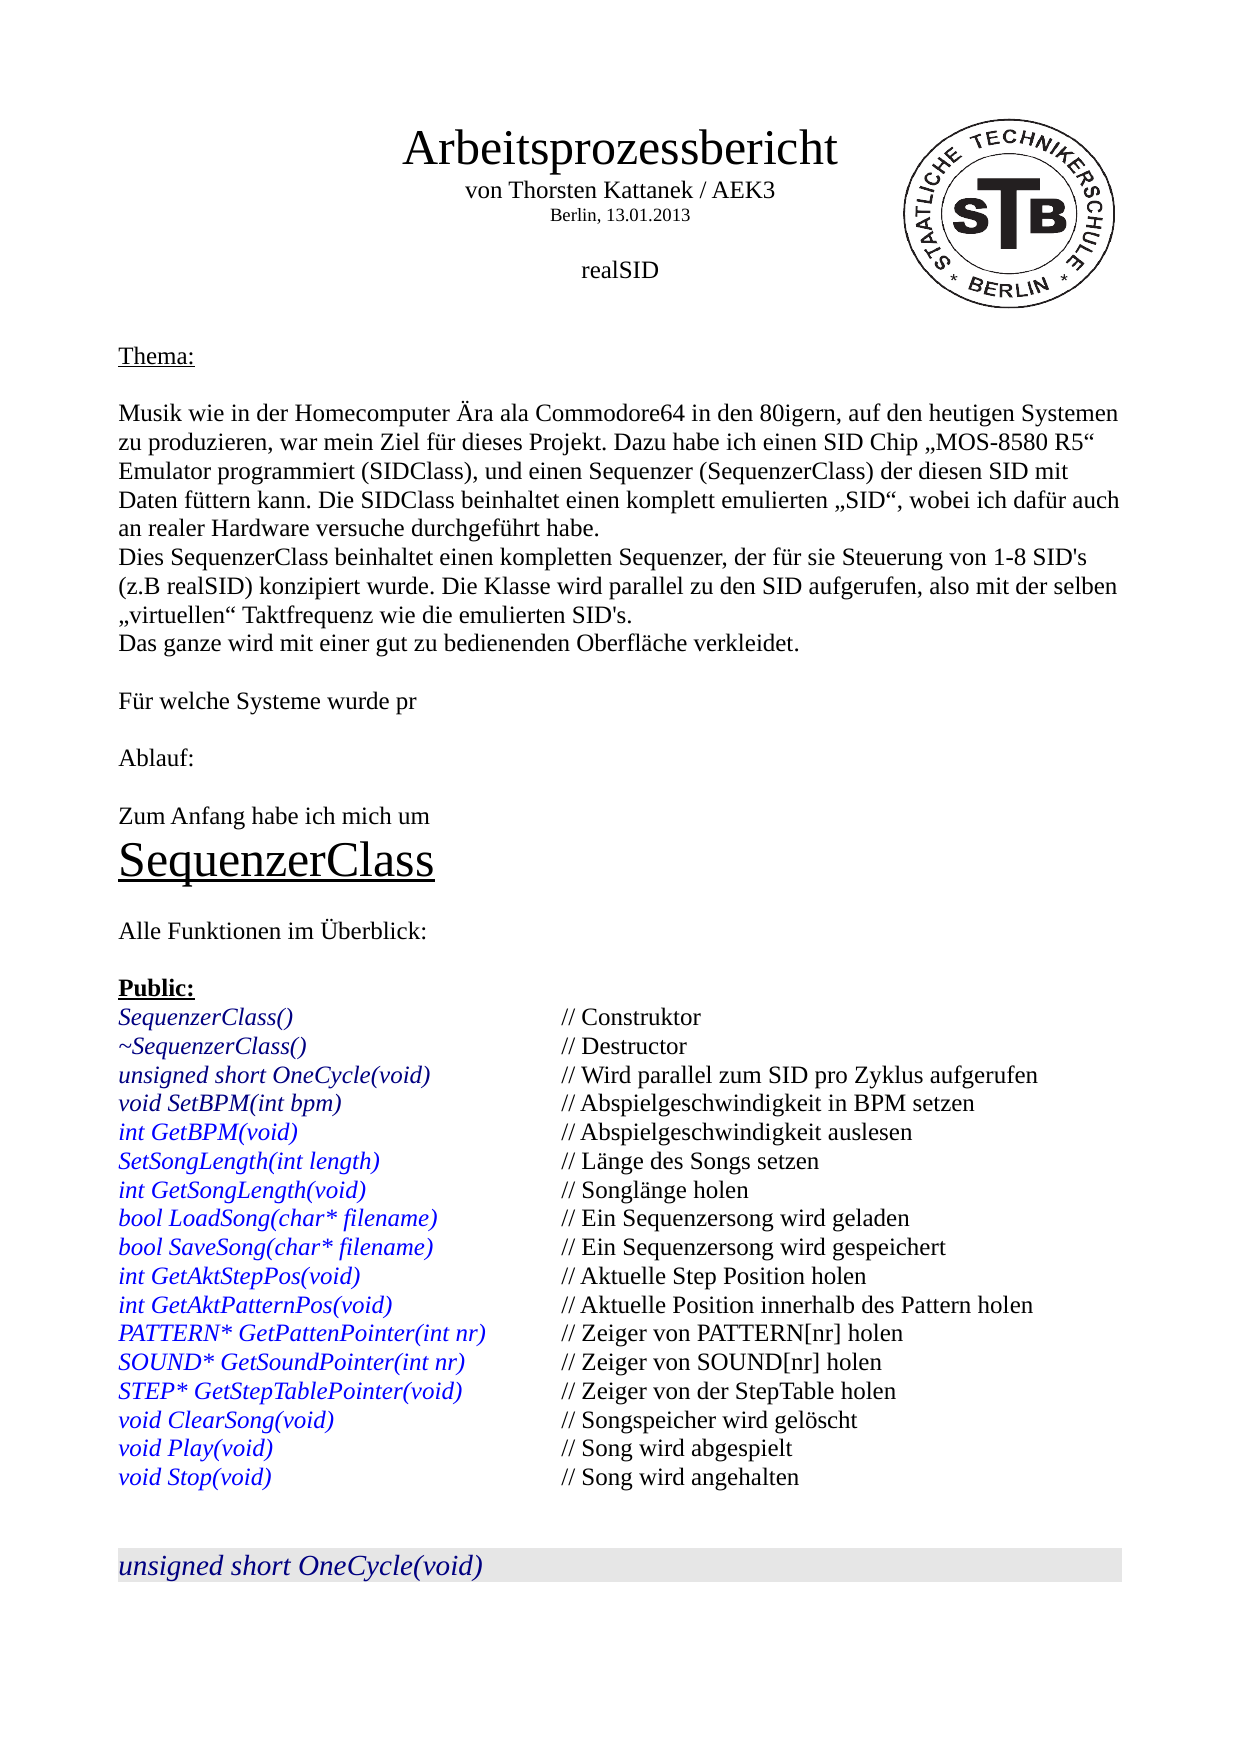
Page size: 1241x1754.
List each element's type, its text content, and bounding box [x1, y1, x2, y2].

text int GetSongLength(void) // Songlänge holen [118, 1175, 1122, 1203]
text Berlin, 13.01.2013 [118, 204, 902, 226]
text unsigned short OneCycle(void) // Wird parallel zum SID pro Zyklus aufgerufen [118, 1060, 1122, 1088]
text int GetAktStepPos(void) // Aktuelle Step Position holen [118, 1261, 1122, 1290]
text int GetBPM(void) // Abspielgeschwindigkeit auslesen [118, 1117, 1122, 1146]
text Alle Funktionen im Überblick: [118, 916, 1122, 945]
text an realer Hardware versuche durchgeführt habe. [118, 513, 1122, 542]
text Für welche Systeme wurde pr [118, 686, 1122, 715]
text von Thorsten Kattanek / AEK3 [118, 176, 902, 204]
text Arbeitsprozessbericht [118, 118, 902, 176]
text STEP* GetStepTablePointer(void) // Zeiger von der StepTable holen [118, 1376, 1122, 1405]
text SequenzerClass [118, 830, 1122, 887]
text Musik wie in der Homecomputer Ära ala Commodore64 in den 80igern, auf den heutigen Systemen zu produzieren, war mein Ziel für dieses Projekt. Dazu habe ich einen SID Chip „MOS-8580 R5“ Emulator programmiert (SIDClass), und einen Sequenzer (SequenzerClass) der diesen SID mit Daten füttern kann. Die SIDClass beinhaltet einen komplett emulierten „SID“, wobei ich dafür auch [118, 398, 1122, 513]
text SequenzerClass() // Construktor [118, 1002, 1122, 1031]
text SOUND* GetSoundPointer(int nr) // Zeiger von SOUND[nr] holen [118, 1347, 1122, 1376]
text Das ganze wird mit einer gut zu bedienenden Oberfläche verkleidet. [118, 628, 1122, 657]
text void ClearSong(void) // Songspeicher wird gelöscht [118, 1405, 1122, 1433]
text bool LoadSong(char* filename) // Ein Sequenzersong wird geladen [118, 1203, 1122, 1232]
text [1116, 255, 1122, 283]
text void Play(void) // Song wird abgespielt [118, 1433, 1122, 1462]
text int GetAktPatternPos(void) // Aktuelle Position innerhalb des Pattern holen [118, 1290, 1122, 1318]
text Zum Anfang habe ich mich um [118, 801, 1122, 830]
text unsigned short OneCycle(void) [118, 1548, 1122, 1582]
text PATTERN* GetPattenPointer(int nr) // Zeiger von PATTERN[nr] holen [118, 1318, 1122, 1347]
text ~SequenzerClass() // Destructor [118, 1031, 1122, 1060]
text void SetBPM(int bpm) // Abspielgeschwindigkeit in BPM setzen [118, 1088, 1122, 1117]
picture [902, 118, 1116, 309]
text Thema: [118, 341, 1122, 370]
text bool SaveSong(char* filename) // Ein Sequenzersong wird gespeichert [118, 1232, 1122, 1261]
text Ablauf: [118, 743, 1122, 772]
text SetSongLength(int length) // Länge des Songs setzen [118, 1146, 1122, 1175]
text realSID [118, 255, 902, 283]
text Public: [118, 973, 1122, 1002]
text void Stop(void) // Song wird angehalten [118, 1462, 1122, 1491]
text Dies SequenzerClass beinhaltet einen kompletten Sequenzer, der für sie Steuerung von 1-8 SID's (z.B realSID) konzipiert wurde. Die Klasse wird parallel zu den SID aufgerufen, also mit der selben „virtuellen“ Taktfrequenz wie die emulierten SID's. [118, 542, 1122, 628]
